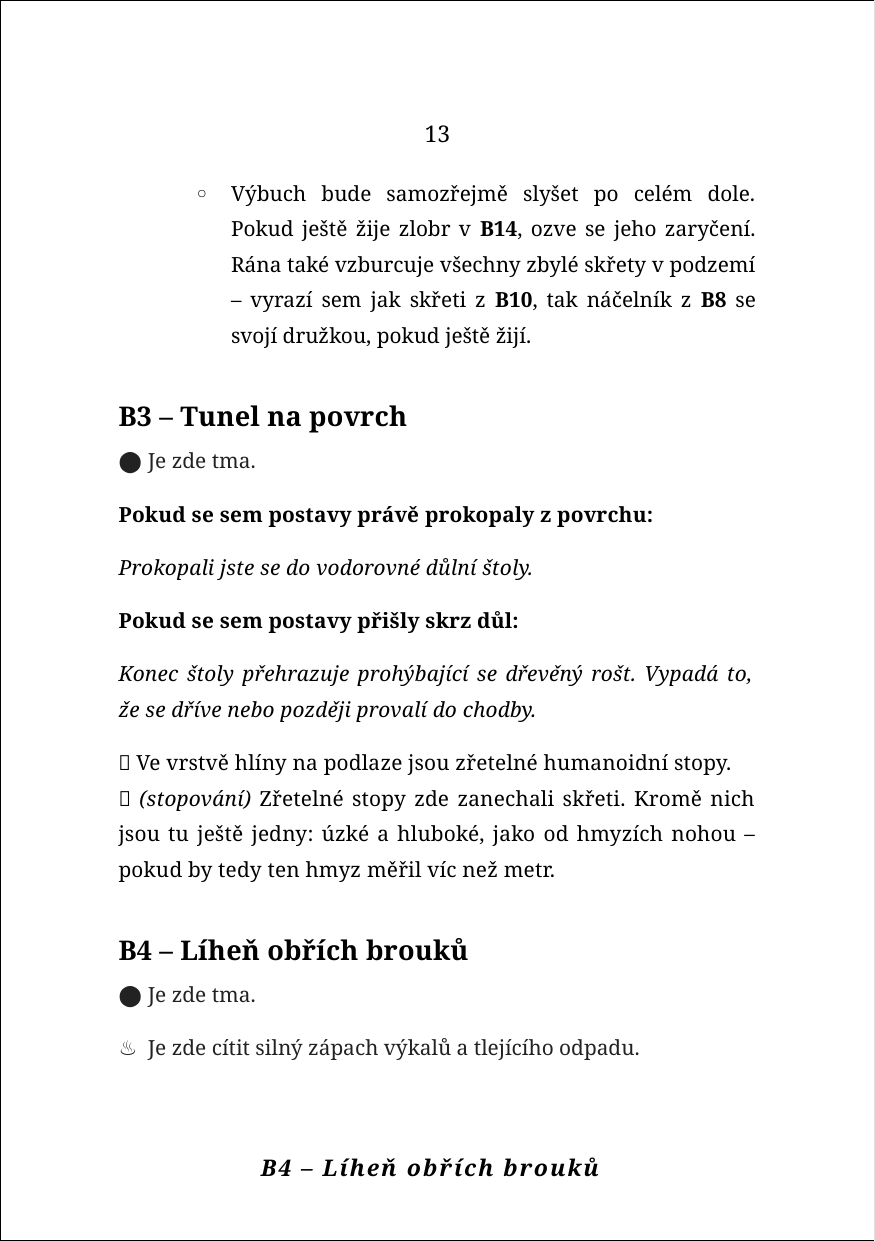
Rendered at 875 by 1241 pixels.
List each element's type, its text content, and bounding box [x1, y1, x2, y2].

list Výbuch bude samozřejmě slyšet po celém dole. Pokud ještě žije zlobr v B14, ozve se jeho zaryčení. Rána také vzburcuje všechny zbylé skřety v podzemí – vyrazí sem jak skřeti z B10, tak náčelník z B8 se svojí družkou, pokud ještě žijí. [193, 179, 756, 349]
text ⬤ Je zde tma. [118, 980, 756, 1009]
text ⬤ Je zde tma. [118, 447, 756, 475]
subtitle B3 – Tunel na povrch [118, 398, 756, 435]
text Pokud se sem postavy právě prokopaly z povrchu: [118, 500, 756, 528]
text Pokud se sem postavy přišly skrz důl: [118, 606, 756, 635]
text ♨ Je zde cítit silný zápach výkalů a tlejícího odpadu. [118, 1033, 756, 1062]
text Prokopali jste se do vodorovné důlní štoly. [118, 553, 756, 581]
text 👣 Ve vrstvě hlíny na podlaze jsou zřetelné humanoidní stopy. 👣 (stopování) Zřetelné stopy zde zanechali skřeti. Kromě nich jsou tu ještě jedny: úzké a hluboké, jako od hmyzích nohou – pokud by tedy ten hmyz měřil víc než metr. [118, 748, 756, 883]
subtitle B4 – Líheň obřích brouků [118, 932, 756, 968]
text Konec štoly přehrazuje prohýbající se dřevěný rošt. Vypadá to, že se dříve nebo později provalí do chodby. [118, 659, 756, 723]
